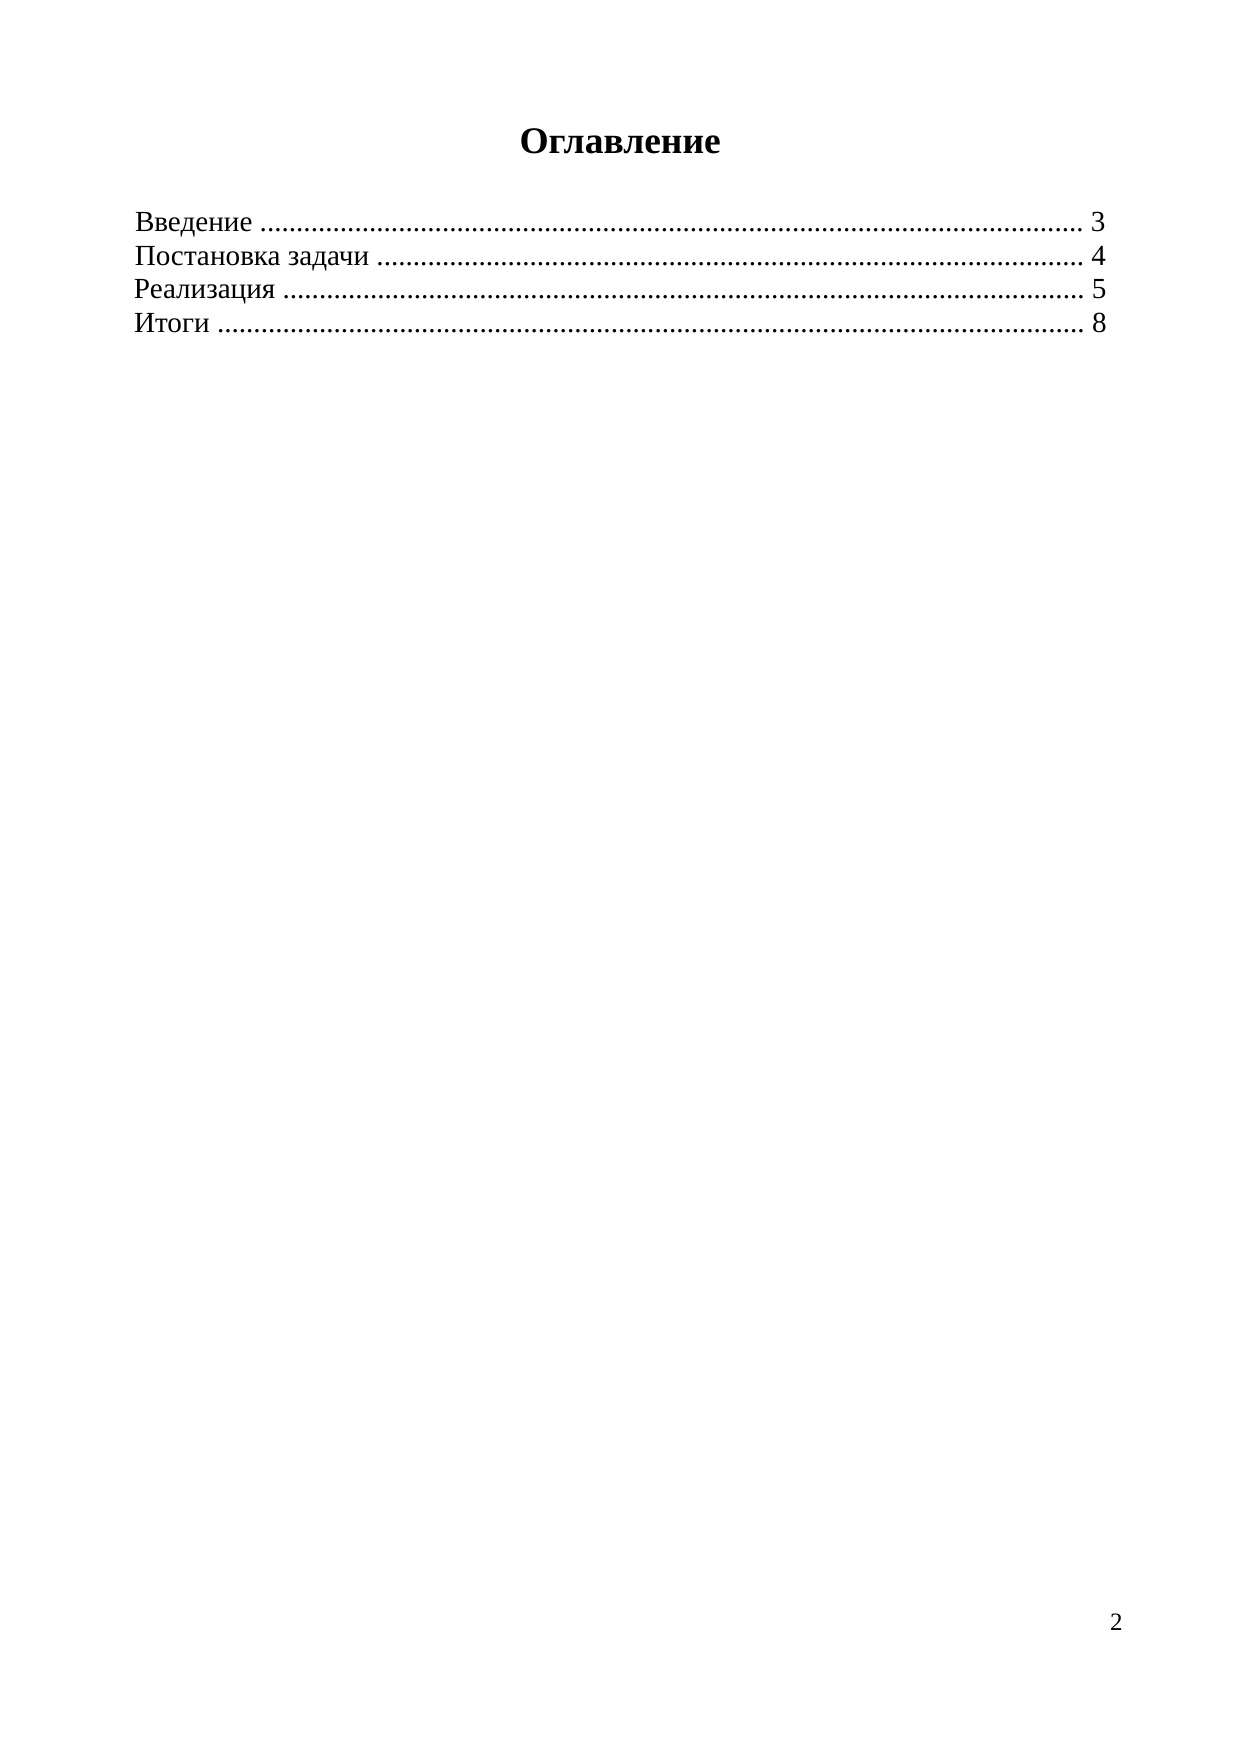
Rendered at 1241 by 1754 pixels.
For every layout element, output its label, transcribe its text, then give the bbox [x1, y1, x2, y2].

text Итоги ....................................................................................................................... 8 [118, 305, 1122, 338]
text Введение ................................................................................................................. 3 [118, 204, 1122, 238]
text Постановка задачи ................................................................................................. 4 [118, 238, 1122, 271]
text Оглавление [118, 118, 1122, 161]
text Реализация .............................................................................................................. 5 [118, 271, 1122, 305]
